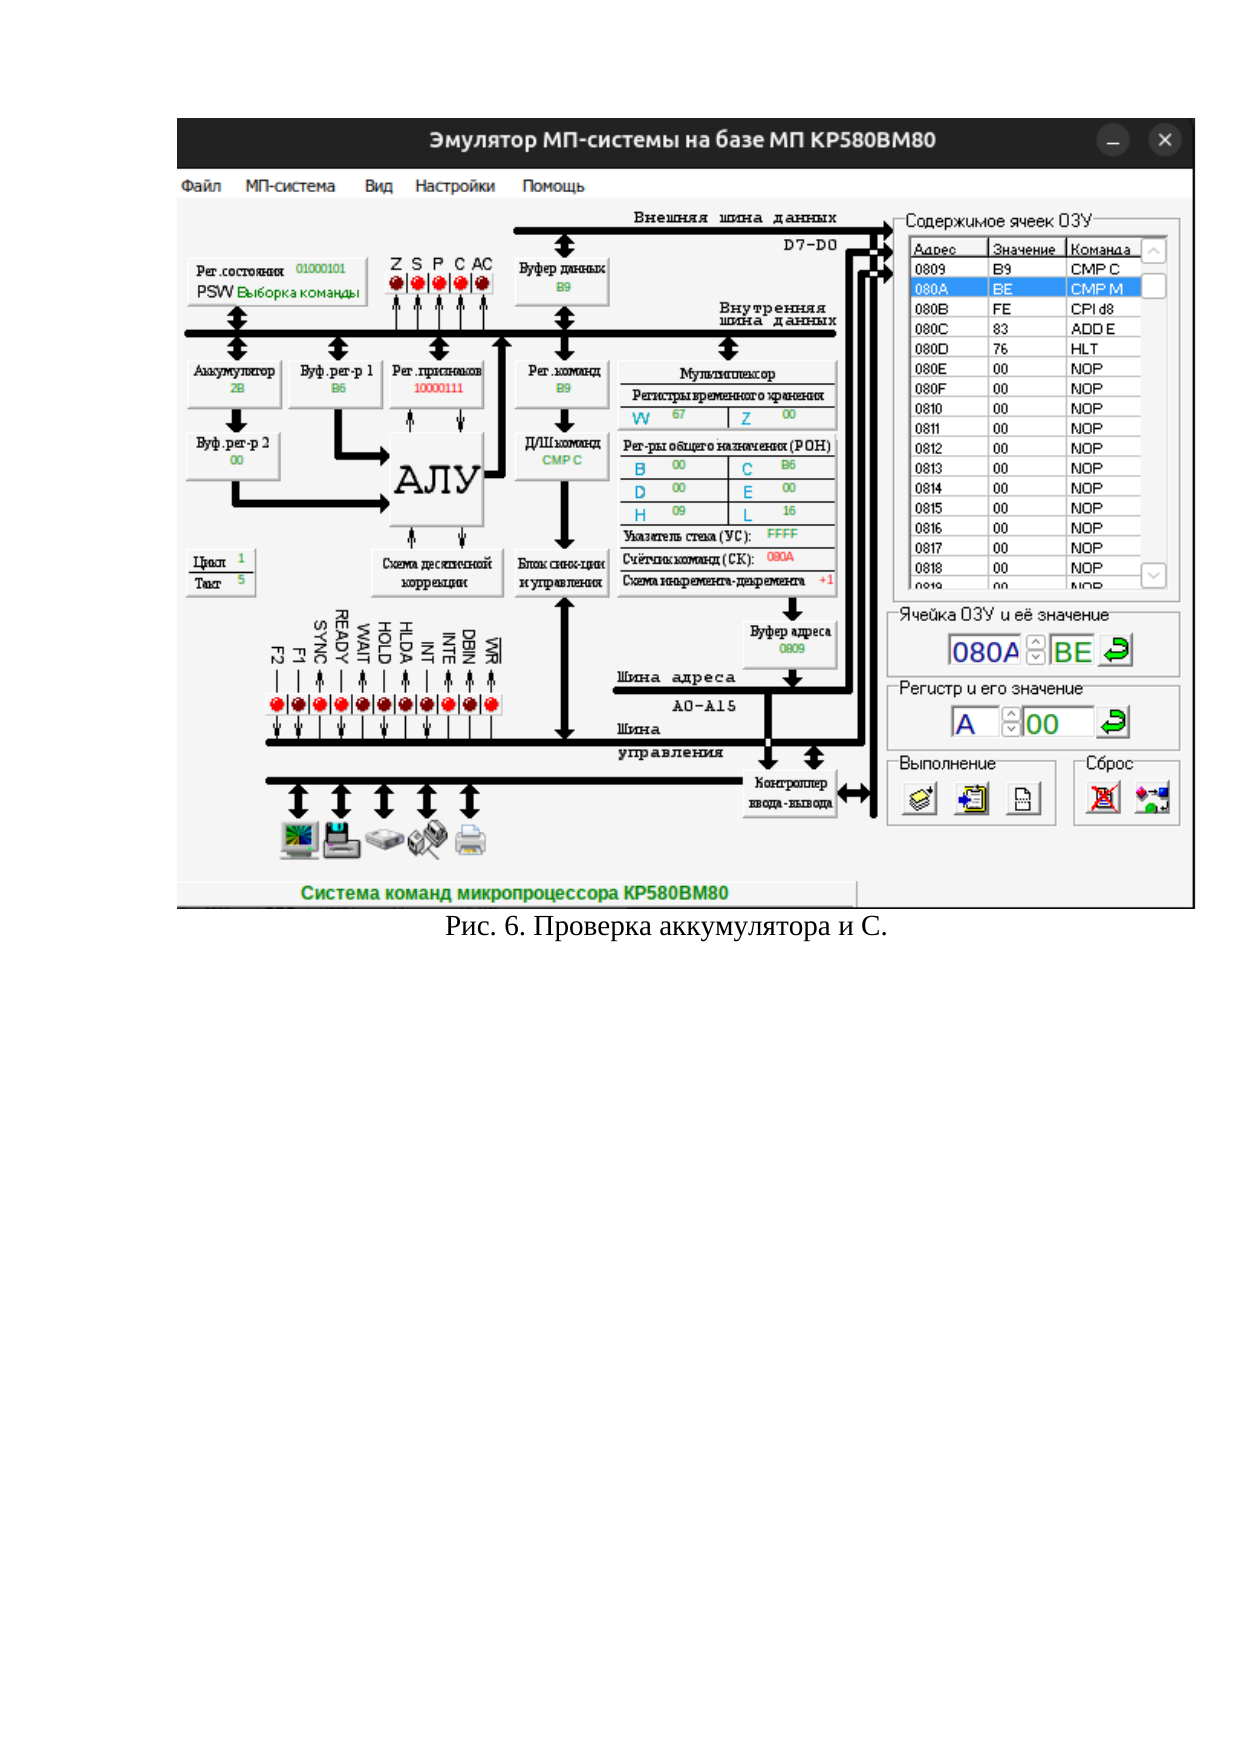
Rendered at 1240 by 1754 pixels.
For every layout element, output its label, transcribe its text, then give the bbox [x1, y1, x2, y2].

picture [177, 118, 1196, 909]
text Рис. 6. Проверка аккумулятора и C. [177, 909, 1163, 942]
